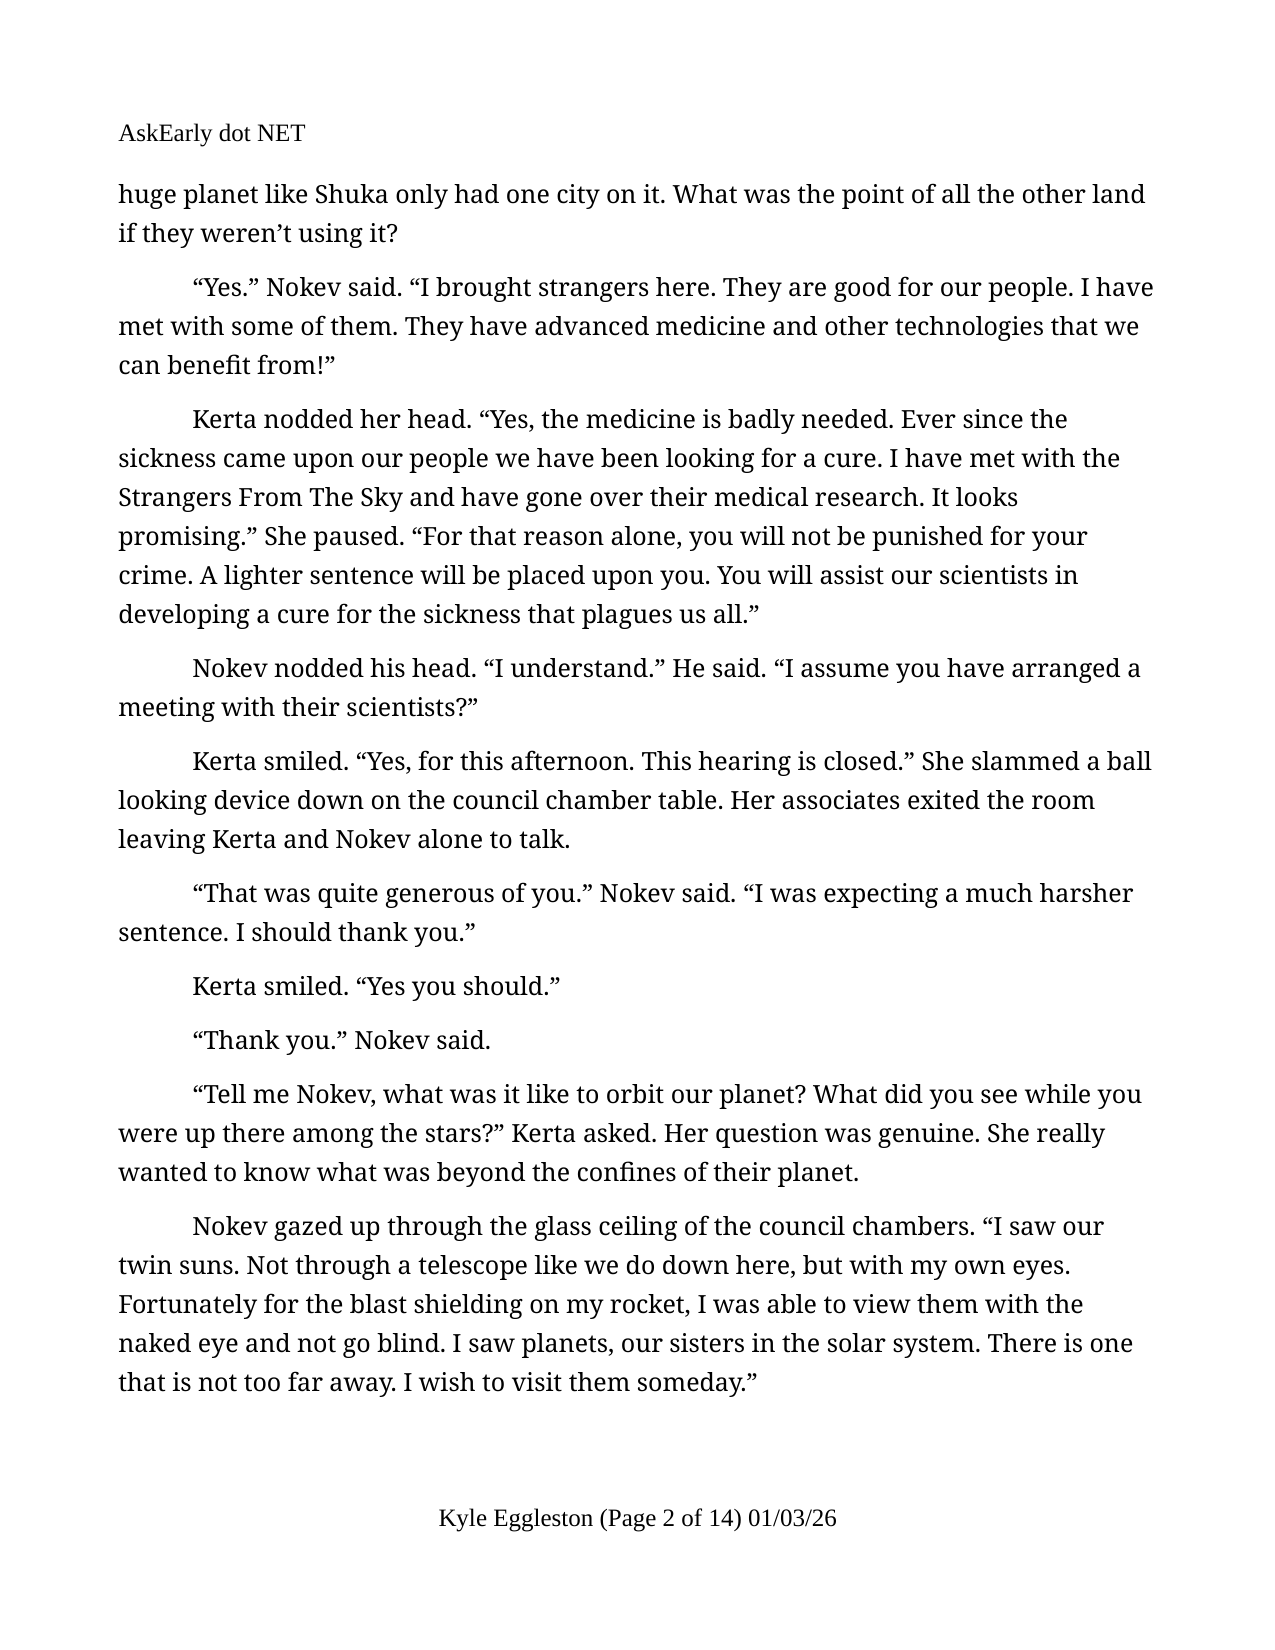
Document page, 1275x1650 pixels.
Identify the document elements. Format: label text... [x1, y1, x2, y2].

text huge planet like Shuka only had one city on it. What was the point of all the other land if they weren’t using it? [118, 176, 1157, 249]
text “Thank you.” Nokev said. [118, 1023, 1157, 1057]
text Nokev nodded his head. “I understand.” He said. “I assume you have arranged a meeting with their scientists?” [118, 651, 1157, 724]
text Kerta smiled. “Yes you should.” [118, 969, 1157, 1003]
text Kerta smiled. “Yes, for this afternoon. This hearing is closed.” She slammed a ball looking device down on the council chamber table. Her associates exited the room leaving Kerta and Nokev alone to talk. [118, 744, 1157, 856]
text “Yes.” Nokev said. “I brought strangers here. They are good for our people. I have met with some of them. They have advanced medicine and other technologies that we can benefit from!” [118, 269, 1157, 382]
text Nokev gazed up through the glass ceiling of the council chambers. “I saw our twin suns. Not through a telescope like we do down here, but with my own eyes. Fortunately for the blast shielding on my rocket, I was able to view them with the naked eye and not go blind. I saw planets, our sisters in the solar system. There is one that is not too far away. I wish to visit them someday.” [118, 1208, 1157, 1399]
text “Tell me Nokev, what was it like to orbit our planet? What did you see while you were up there among the stars?” Kerta asked. Her question was genuine. She really wanted to know what was beyond the confines of their planet. [118, 1076, 1157, 1189]
text “That was quite generous of you.” Nokev said. “I was expecting a much harsher sentence. I should thank you.” [118, 876, 1157, 949]
text Kerta nodded her head. “Yes, the medicine is badly needed. Ever since the sickness came upon our people we have been looking for a cure. I have met with the Strangers From The Sky and have gone over their medical research. It looks promising.” She paused. “For that reason alone, you will not be punished for your crime. A lighter sentence will be placed upon you. You will assist our scientists in developing a cure for the sickness that plagues us all.” [118, 401, 1157, 631]
